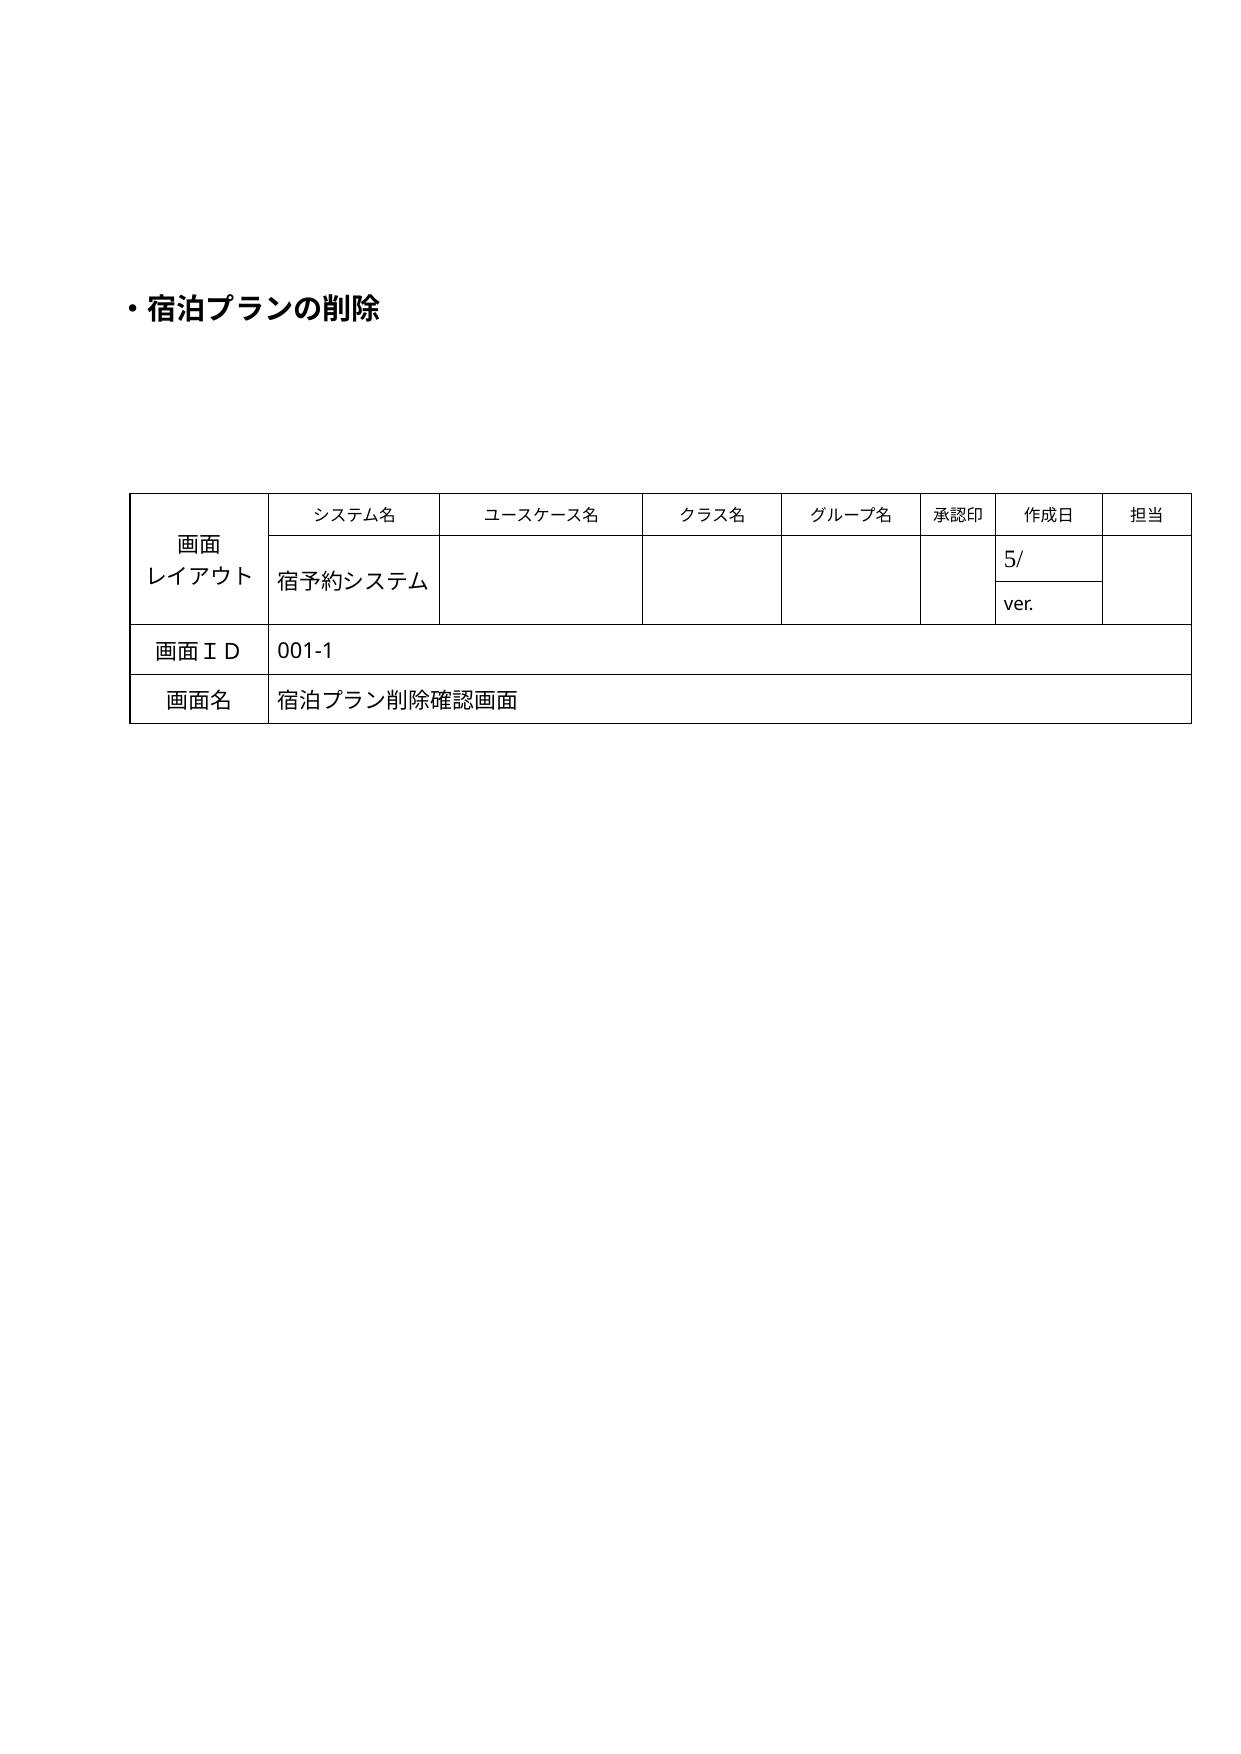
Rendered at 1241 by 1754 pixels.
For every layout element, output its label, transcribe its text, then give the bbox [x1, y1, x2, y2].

table_cell [643, 536, 781, 624]
table_cell 宿予約システム [269, 536, 439, 624]
table_header 画面 レイアウト [131, 494, 268, 624]
table_cell 5/ [996, 536, 1102, 581]
table_cell [1103, 536, 1191, 624]
table_header 担当 [1103, 494, 1191, 534]
table_cell [921, 536, 995, 624]
table_header クラス名 [643, 494, 781, 534]
table_header ユースケース名 [440, 494, 642, 534]
table_cell [440, 536, 642, 624]
text ・宿泊プランの削除 [118, 286, 1122, 328]
table_cell 001-1 [269, 625, 1191, 674]
table_cell [782, 536, 920, 624]
table_cell 画面ＩＤ [131, 625, 268, 674]
table_header 承認印 [921, 494, 995, 534]
table_cell 宿泊プラン削除確認画面 [269, 675, 1191, 723]
table_header 作成日 [996, 494, 1102, 534]
table_header グループ名 [782, 494, 920, 534]
table_header システム名 [269, 494, 439, 534]
table_cell 画面名 [131, 675, 268, 723]
table_cell ver. [996, 582, 1102, 624]
